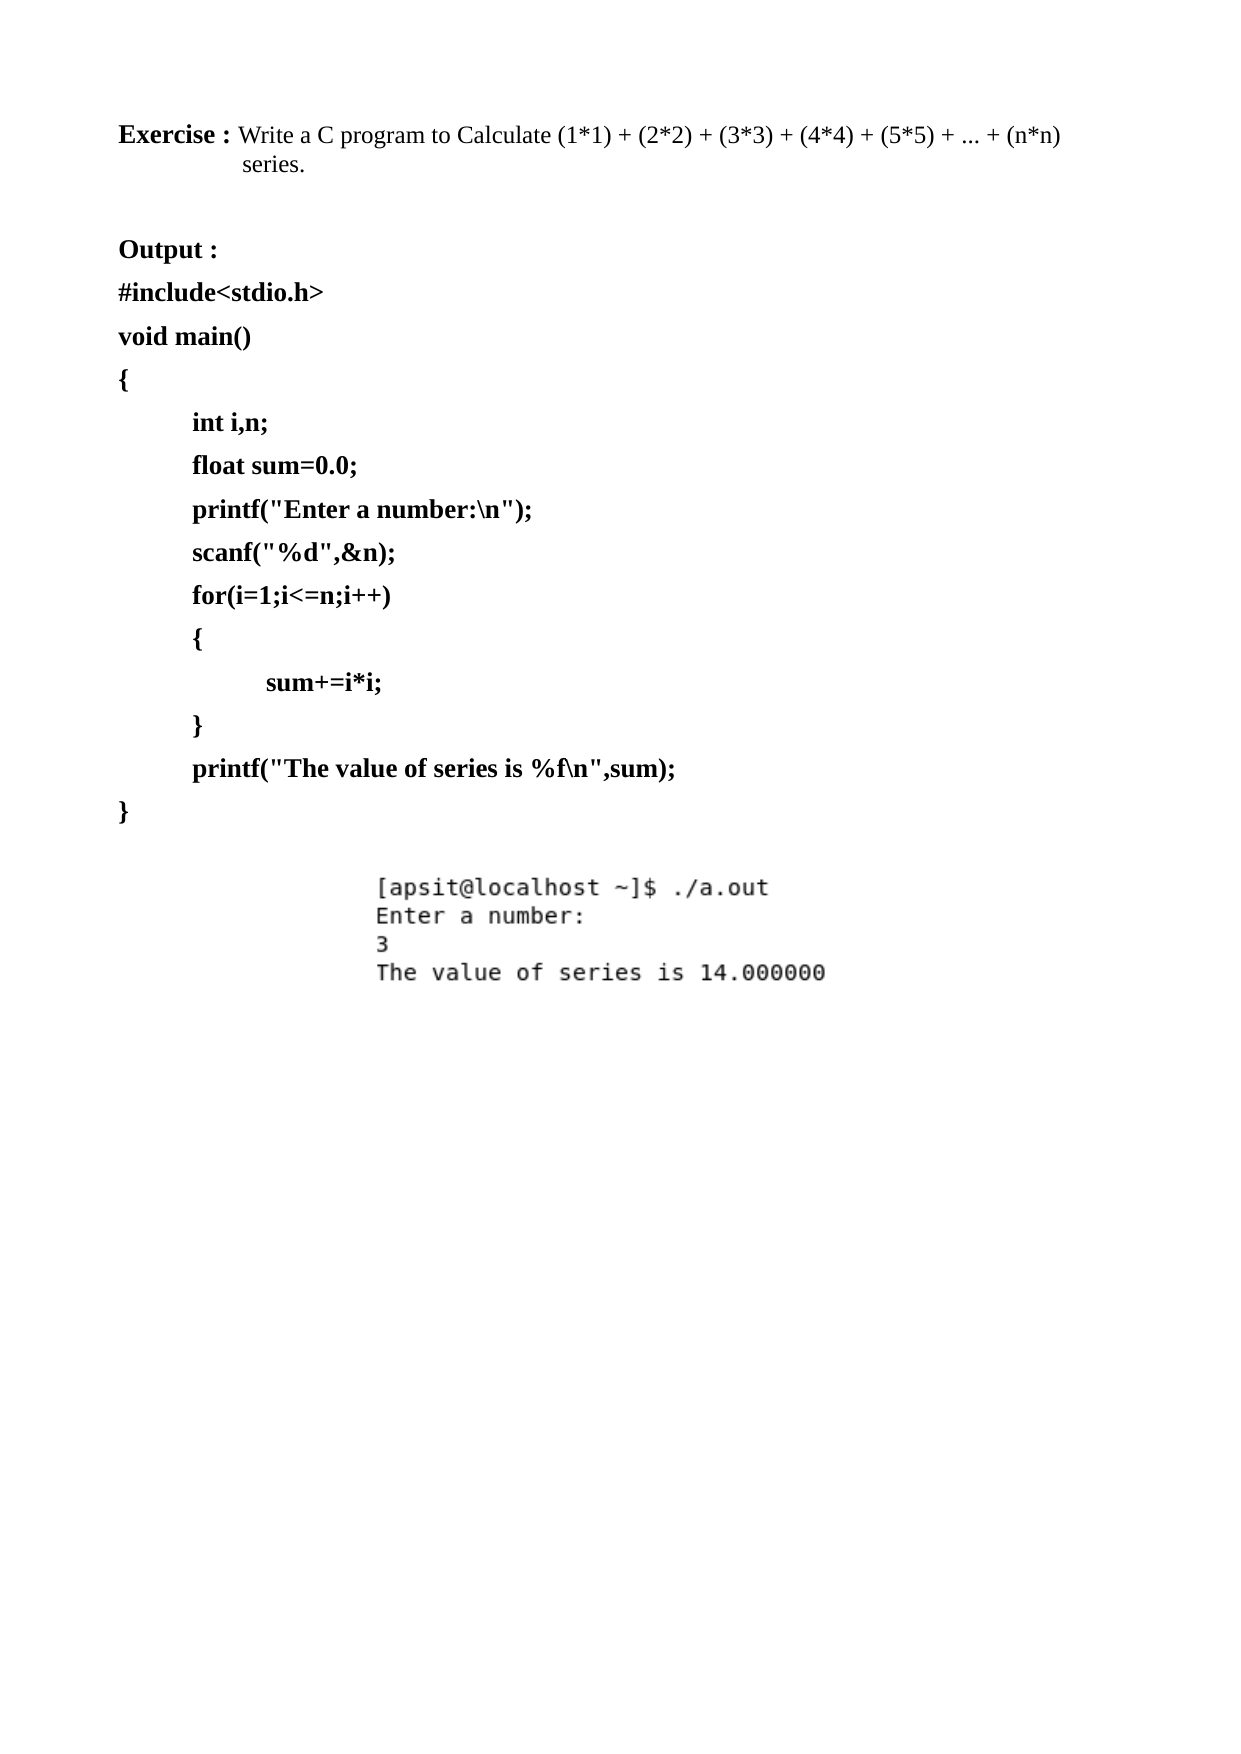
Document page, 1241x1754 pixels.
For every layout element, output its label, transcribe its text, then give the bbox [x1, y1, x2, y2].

text } [118, 795, 1122, 826]
text printf("Enter a number:\n"); [118, 493, 1122, 524]
text Exercise : Write a C program to Calculate (1*1) + (2*2) + (3*3) + (4*4) + (5*5) + ... + (n*n) series. [118, 118, 1122, 178]
text } [118, 709, 1122, 740]
picture [377, 875, 864, 990]
text int i,n; [118, 406, 1122, 437]
text float sum=0.0; [118, 449, 1122, 481]
text sum+=i*i; [118, 666, 1122, 697]
text #include<stdio.h> [118, 277, 1122, 308]
text printf("The value of series is %f\n",sum); [118, 752, 1122, 783]
text void main() [118, 320, 1122, 351]
text Output : [118, 233, 1122, 264]
text for(i=1;i<=n;i++) [118, 579, 1122, 610]
text scanf("%d",&n); [118, 536, 1122, 567]
text { [118, 363, 1122, 394]
text { [118, 622, 1122, 653]
